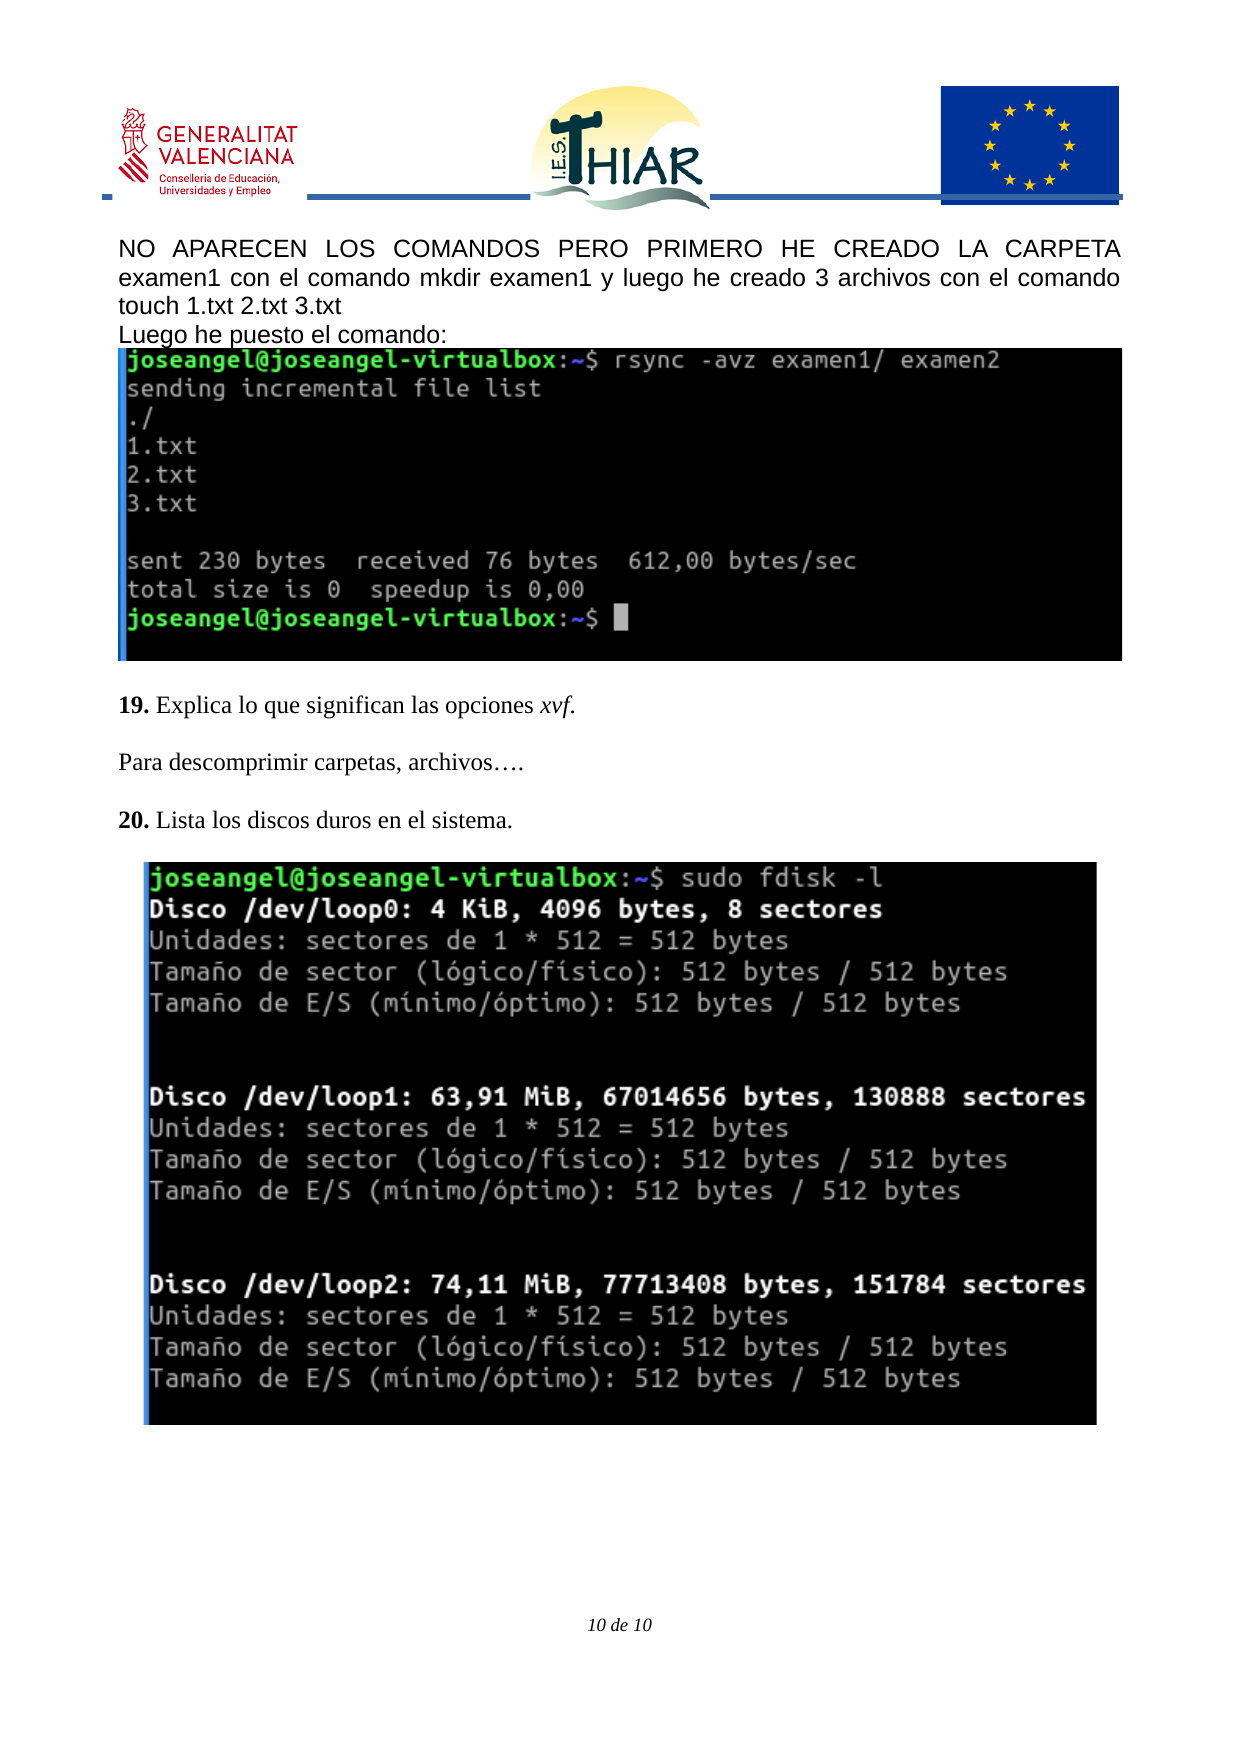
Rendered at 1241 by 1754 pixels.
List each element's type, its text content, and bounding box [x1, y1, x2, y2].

text Para descomprimir carpetas, archivos…. [118, 747, 1122, 776]
picture [112, 103, 308, 206]
picture [118, 348, 1123, 661]
picture [530, 86, 710, 210]
text 20. Lista los discos duros en el sistema. [118, 805, 1122, 833]
text Luego he puesto el comando: [118, 320, 1122, 348]
text 19. Explica lo que significan las opciones xvf. [118, 690, 1122, 718]
picture [940, 86, 1119, 194]
picture [940, 200, 1119, 205]
picture [143, 862, 1097, 1425]
text NO APARECEN LOS COMANDOS PERO PRIMERO HE CREADO LA CARPETA examen1 con el comando mkdir examen1 y luego he creado 3 archivos con el comando touch 1.txt 2.txt 3.txt [118, 234, 1122, 320]
